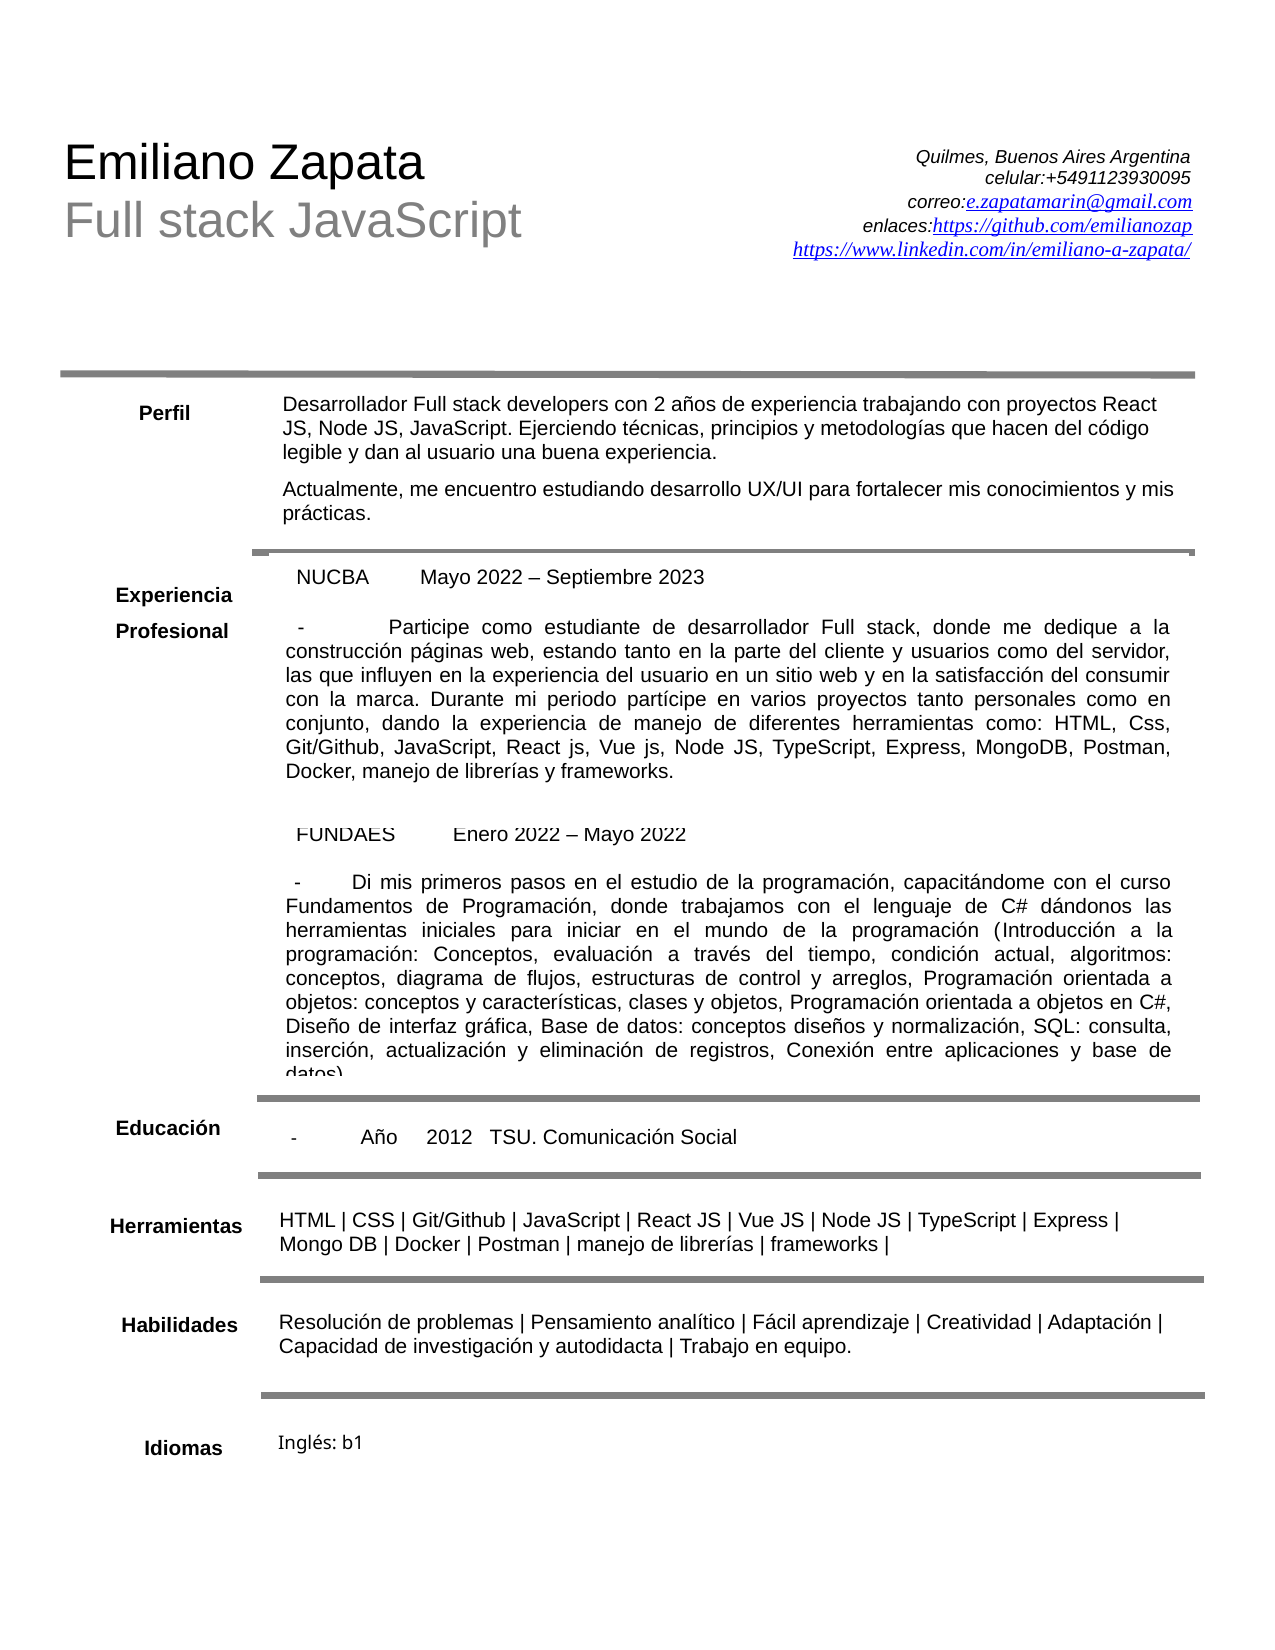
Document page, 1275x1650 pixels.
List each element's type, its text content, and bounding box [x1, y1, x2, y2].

text Experiencia [63, 582, 269, 606]
text Actualmente, me encuentro estudiando desarrollo UX/UI para fortalecer mis conocimientos y mis prácticas. [282, 476, 1183, 524]
subtitle Full stack JavaScript [63, 190, 610, 247]
text Resolución de problemas | Pensamiento analítico | Fácil aprendizaje | Creatividad | Adaptación | Capacidad de investigación y autodidacta | Trabajo en equipo. [279, 1310, 1173, 1358]
text Perfil [63, 401, 266, 424]
text Profesional [63, 619, 269, 643]
text Desarrollador Full stack developers con 2 años de experiencia trabajando con proyectos React JS, Node JS, JavaScript. Ejerciendo técnicas, principios y metodologías que hacen del código legible y dan al usuario una buena experiencia. [282, 392, 1183, 464]
text NUCBA Mayo 2022 – Septiembre 2023 [285, 562, 1172, 591]
text Quilmes, Buenos Aires Argentina celular:+5491123930095 correo:e.zapatamarin@gmail.com enlaces:https://github.com/emilianozap https://www.linkedin.com/in/emiliano-a-zapata/ [610, 146, 1192, 261]
text Inglés: b1 [278, 1429, 1173, 1455]
text - Año 2012 TSU. Comunicación Social [285, 1125, 1173, 1149]
text HTML | CSS | Git/Github | JavaScript | React JS | Vue JS | Node JS | TypeScript | Express | Mongo DB | Docker | Postman | manejo de librerías | frameworks | [279, 1208, 1172, 1256]
text FUNDAES Enero 2022 – Mayo 2022 [285, 828, 1173, 846]
text Emiliano Zapata [63, 132, 1192, 190]
text Herramientas [63, 1214, 262, 1238]
text Habilidades [63, 1313, 262, 1337]
text Idiomas [63, 1436, 261, 1460]
text - Di mis primeros pasos en el estudio de la programación, capacitándome con el curso Fundamentos de Programación, donde trabajamos con el lenguaje de C# dándonos las herramientas iniciales para iniciar en el mundo de la programación (Introducción a la programación: Conceptos, evaluación a través del tiempo, condición actual, algoritmos: conceptos, diagrama de flujos, estructuras de control y arreglos, Programación orientada a objetos: conceptos y características, clases y objetos, Programación orientada a objetos en C#, Diseño de interfaz gráfica, Base de datos: conceptos diseños y normalización, SQL: consulta, inserción, actualización y eliminación de registros, Conexión entre aplicaciones y base de datos). [285, 870, 1173, 1076]
text - Participe como estudiante de desarrollador Full stack, donde me dedique a la construcción páginas web, estando tanto en la parte del cliente y usuarios como del servidor, las que influyen en la experiencia del usuario en un sitio web y en la satisfacción del consumir con la marca. Durante mi periodo partícipe en varios proyectos tanto personales como en conjunto, dando la experiencia de manejo de diferentes herramientas como: HTML, Css, Git/Github, JavaScript, React js, Vue js, Node JS, TypeScript, Express, MongoDB, Postman, Docker, manejo de librerías y frameworks. [285, 615, 1172, 783]
text Educación [63, 1115, 1190, 1160]
text [610, 261, 1192, 266]
